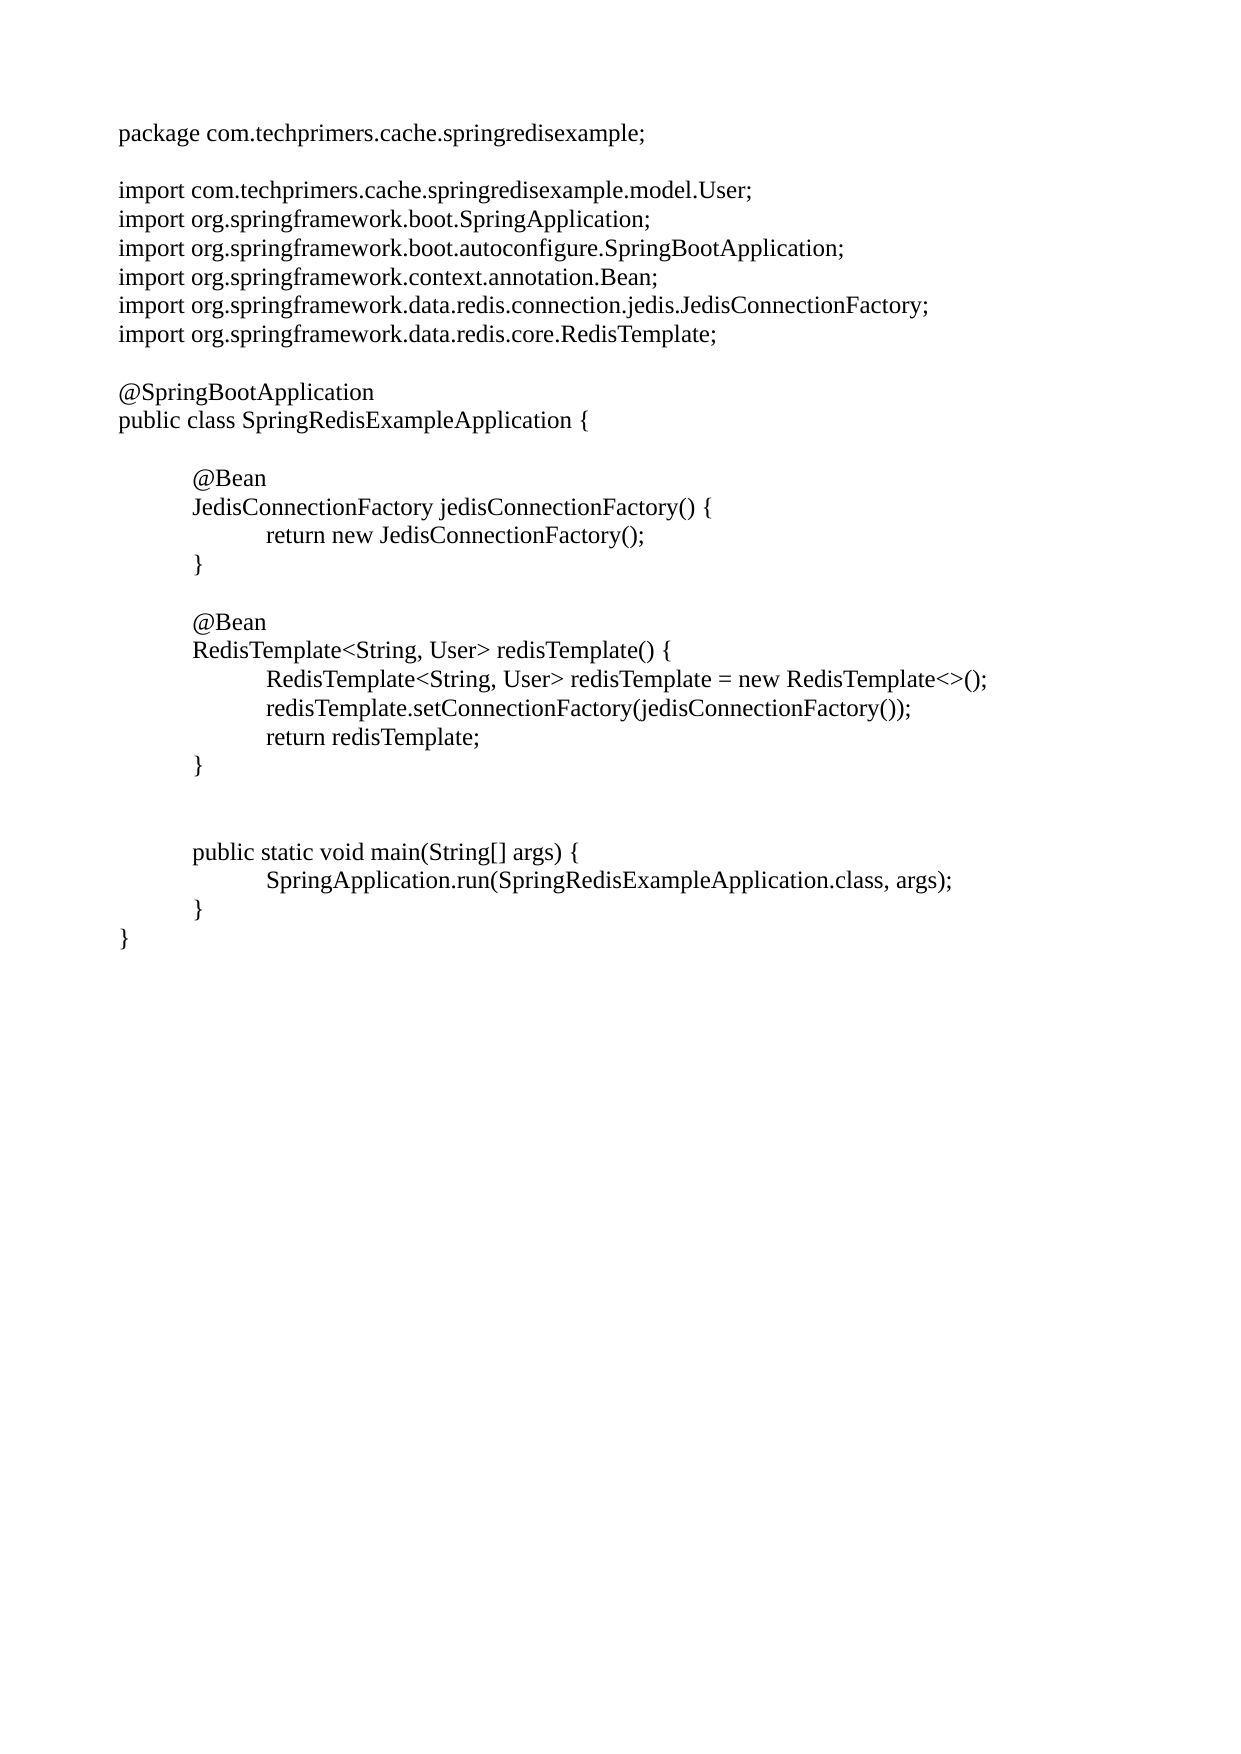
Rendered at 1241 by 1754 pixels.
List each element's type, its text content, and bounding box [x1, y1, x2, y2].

text } [118, 549, 1122, 578]
text } [118, 751, 1122, 779]
text } [118, 894, 1122, 923]
text import org.springframework.context.annotation.Bean; [118, 262, 1122, 291]
text package com.techprimers.cache.springredisexample; [118, 118, 1122, 147]
text @Bean [118, 607, 1122, 636]
text import org.springframework.data.redis.connection.jedis.JedisConnectionFactory; [118, 291, 1122, 319]
text import org.springframework.boot.autoconfigure.SpringBootApplication; [118, 233, 1122, 262]
text RedisTemplate<String, User> redisTemplate = new RedisTemplate<>(); [118, 664, 1122, 693]
text JedisConnectionFactory jedisConnectionFactory() { [118, 492, 1122, 521]
text return new JedisConnectionFactory(); [118, 521, 1122, 549]
text SpringApplication.run(SpringRedisExampleApplication.class, args); [118, 866, 1122, 894]
text } [118, 923, 1122, 952]
text return redisTemplate; [118, 722, 1122, 751]
text public class SpringRedisExampleApplication { [118, 406, 1122, 434]
text redisTemplate.setConnectionFactory(jedisConnectionFactory()); [118, 693, 1122, 722]
text @Bean [118, 463, 1122, 492]
text import org.springframework.data.redis.core.RedisTemplate; [118, 319, 1122, 348]
text @SpringBootApplication [118, 377, 1122, 406]
text public static void main(String[] args) { [118, 837, 1122, 866]
text RedisTemplate<String, User> redisTemplate() { [118, 636, 1122, 664]
text import org.springframework.boot.SpringApplication; [118, 204, 1122, 233]
text import com.techprimers.cache.springredisexample.model.User; [118, 176, 1122, 204]
